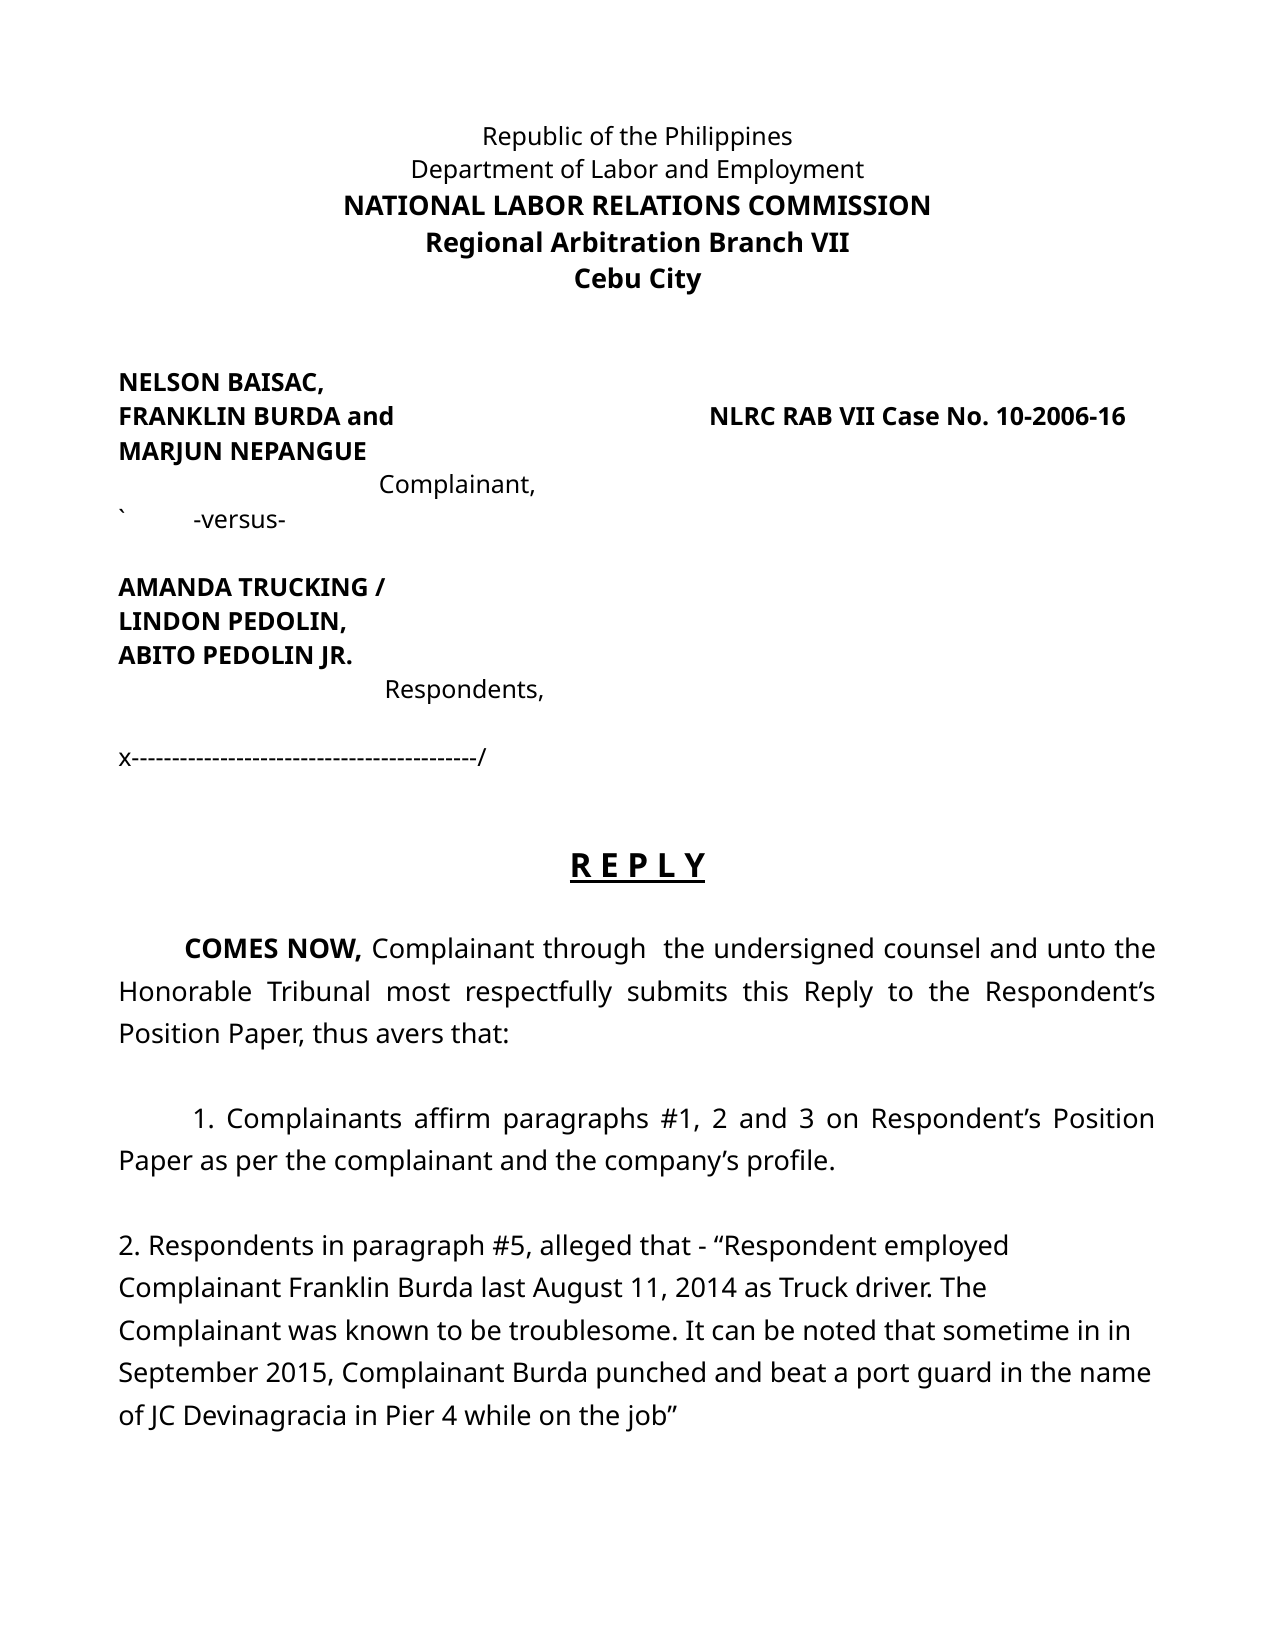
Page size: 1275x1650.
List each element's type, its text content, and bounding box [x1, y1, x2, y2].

text 1. Complainants affirm paragraphs #1, 2 and 3 on Respondent’s Position Paper as per the complainant and the company’s profile. [118, 1099, 1157, 1178]
text NATIONAL LABOR RELATIONS COMMISSION [118, 186, 1157, 223]
text MARJUN NEPANGUE [118, 433, 1157, 467]
text ` -versus- [118, 501, 1157, 535]
text Republic of the Philippines [118, 118, 1157, 152]
text Department of Labor and Employment [118, 152, 1157, 186]
text Regional Arbitration Branch VII [118, 223, 1157, 260]
text ABITO PEDOLIN JR. [118, 637, 1157, 672]
text FRANKLIN BURDA and NLRC RAB VII Case No. 10-2006-16 [118, 399, 1157, 433]
text Respondents, [118, 672, 1157, 706]
text NELSON BAISAC, [118, 365, 1157, 399]
text R E P L Y [118, 842, 1157, 887]
text 2. Respondents in paragraph #5, alleged that - “Respondent employed Complainant Franklin Burda last August 11, 2014 as Truck driver. The Complainant was known to be troublesome. It can be noted that sometime in in September 2015, Complainant Burda punched and beat a port guard in the name of JC Devinagracia in Pier 4 while on the job” [118, 1226, 1157, 1433]
text Cebu City [118, 260, 1157, 297]
text AMANDA TRUCKING / [118, 569, 1157, 603]
text LINDON PEDOLIN, [118, 603, 1157, 637]
text Complainant, [118, 467, 1157, 501]
text x-------------------------------------------/ [118, 740, 1157, 774]
text COMES NOW, Complainant through the undersigned counsel and unto the Honorable Tribunal most respectfully submits this Reply to the Respondent’s Position Paper, thus avers that: [118, 930, 1157, 1051]
